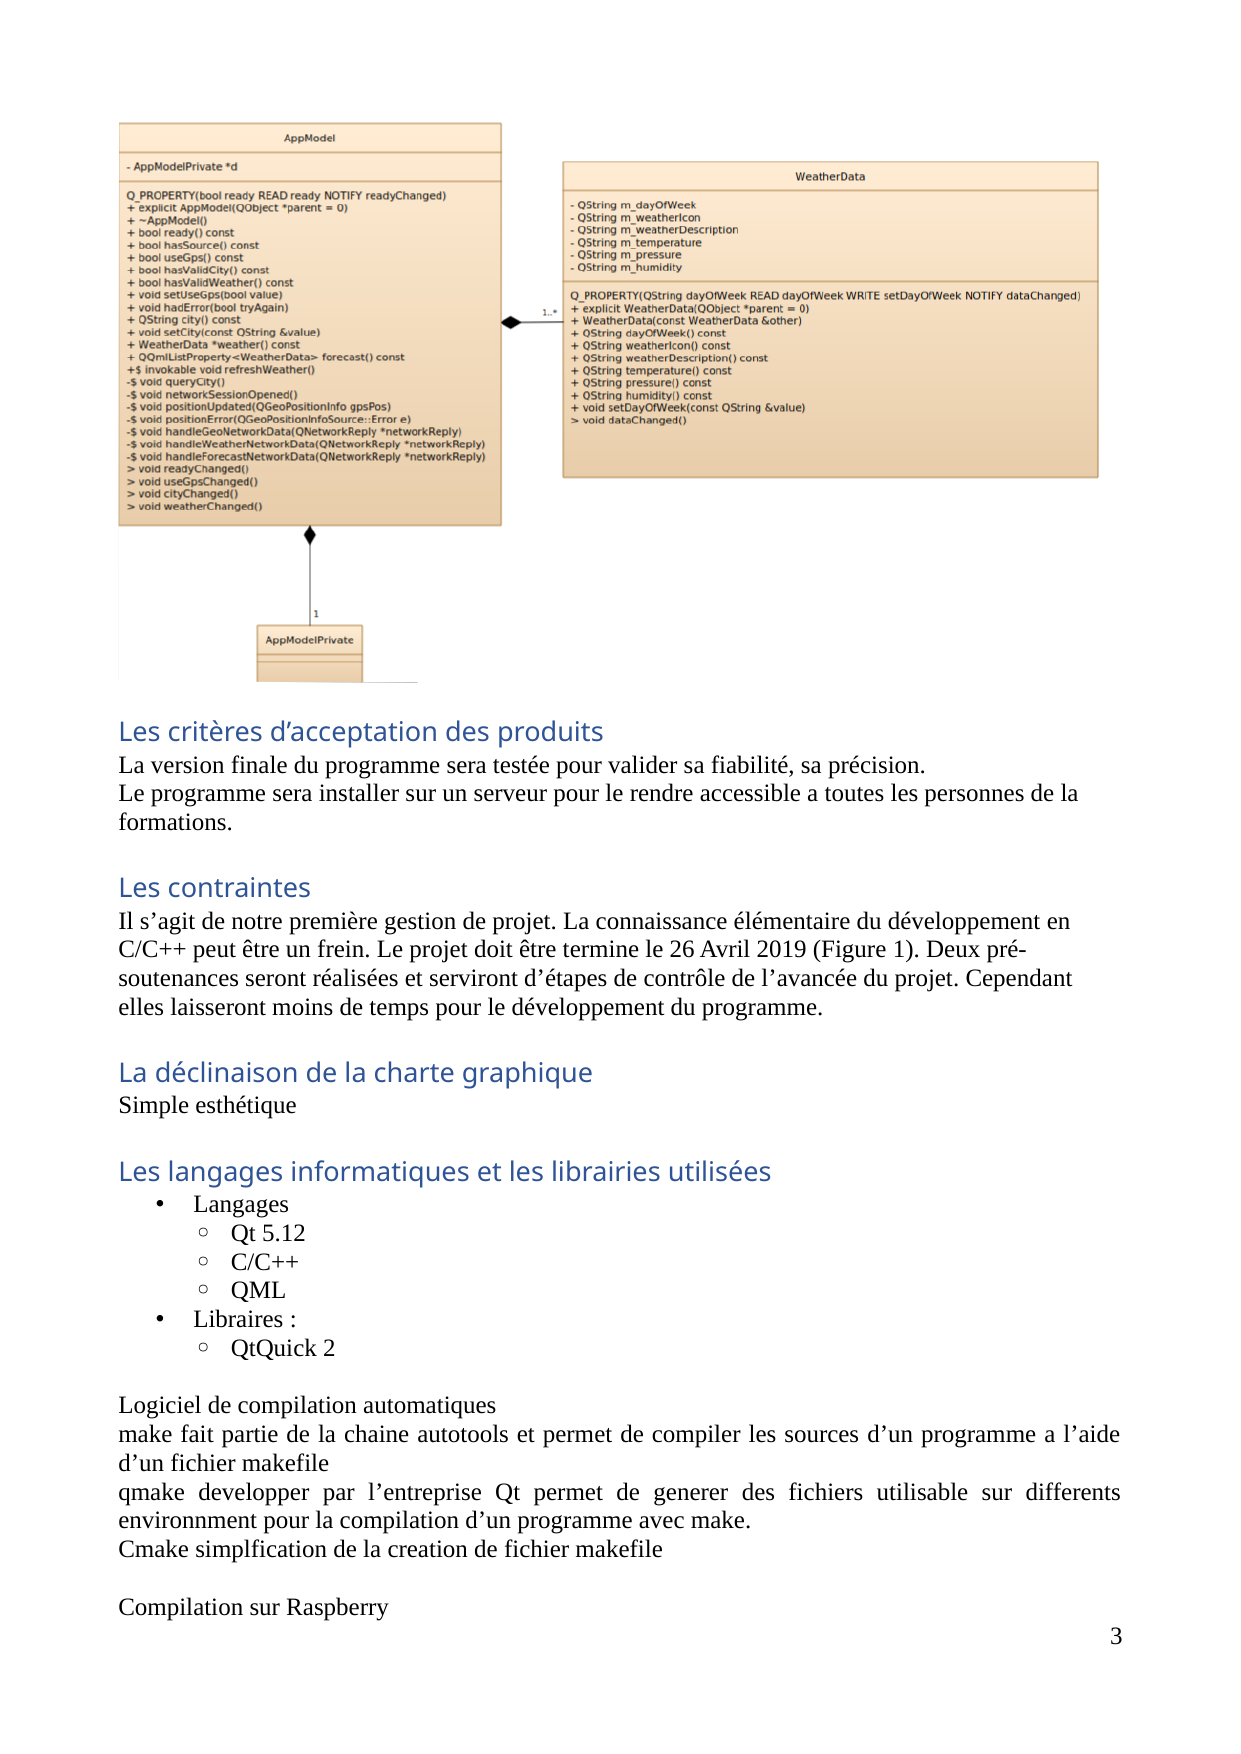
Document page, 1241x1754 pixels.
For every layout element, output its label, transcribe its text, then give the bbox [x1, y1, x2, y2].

list Qt 5.12 [193, 1218, 1122, 1247]
text La version finale du programme sera testée pour valider sa fiabilité, sa précision. [118, 750, 1122, 778]
text Logiciel de compilation automatiques [118, 1390, 1122, 1419]
subtitle Les critères d’acceptation des produits [118, 713, 1122, 750]
list QtQuick 2 [193, 1333, 1122, 1362]
text make fait partie de la chaine autotools et permet de compiler les sources d’un programme a l’aide d’un fichier makefile [118, 1419, 1122, 1477]
text Simple esthétique [118, 1091, 1122, 1119]
list QML [193, 1275, 1122, 1304]
text Il s’agit de notre première gestion de projet. La connaissance élémentaire du développement en C/C++ peut être un frein. Le projet doit être termine le 26 Avril 2019 (Figure 1). Deux pré-soutenances seront réalisées et serviront d’étapes de contrôle de l’avancée du projet. Cependant elles laisseront moins de temps pour le développement du programme. [118, 906, 1122, 1021]
subtitle La déclinaison de la charte graphique [118, 1054, 1122, 1091]
picture [118, 118, 1122, 683]
list Libraires : [156, 1304, 1122, 1333]
subtitle Les contraintes [118, 869, 1122, 906]
text Cmake simplfication de la creation de fichier makefile [118, 1534, 1122, 1563]
text Compilation sur Raspberry [118, 1592, 1122, 1620]
text Le programme sera installer sur un serveur pour le rendre accessible a toutes les personnes de la formations. [118, 778, 1122, 836]
subtitle Les langages informatiques et les librairies utilisées [118, 1152, 1122, 1189]
list C/C++ [193, 1247, 1122, 1275]
list Langages [156, 1189, 1122, 1218]
text qmake developper par l’entreprise Qt permet de generer des fichiers utilisable sur differents environnment pour la compilation d’un programme avec make. [118, 1477, 1122, 1534]
